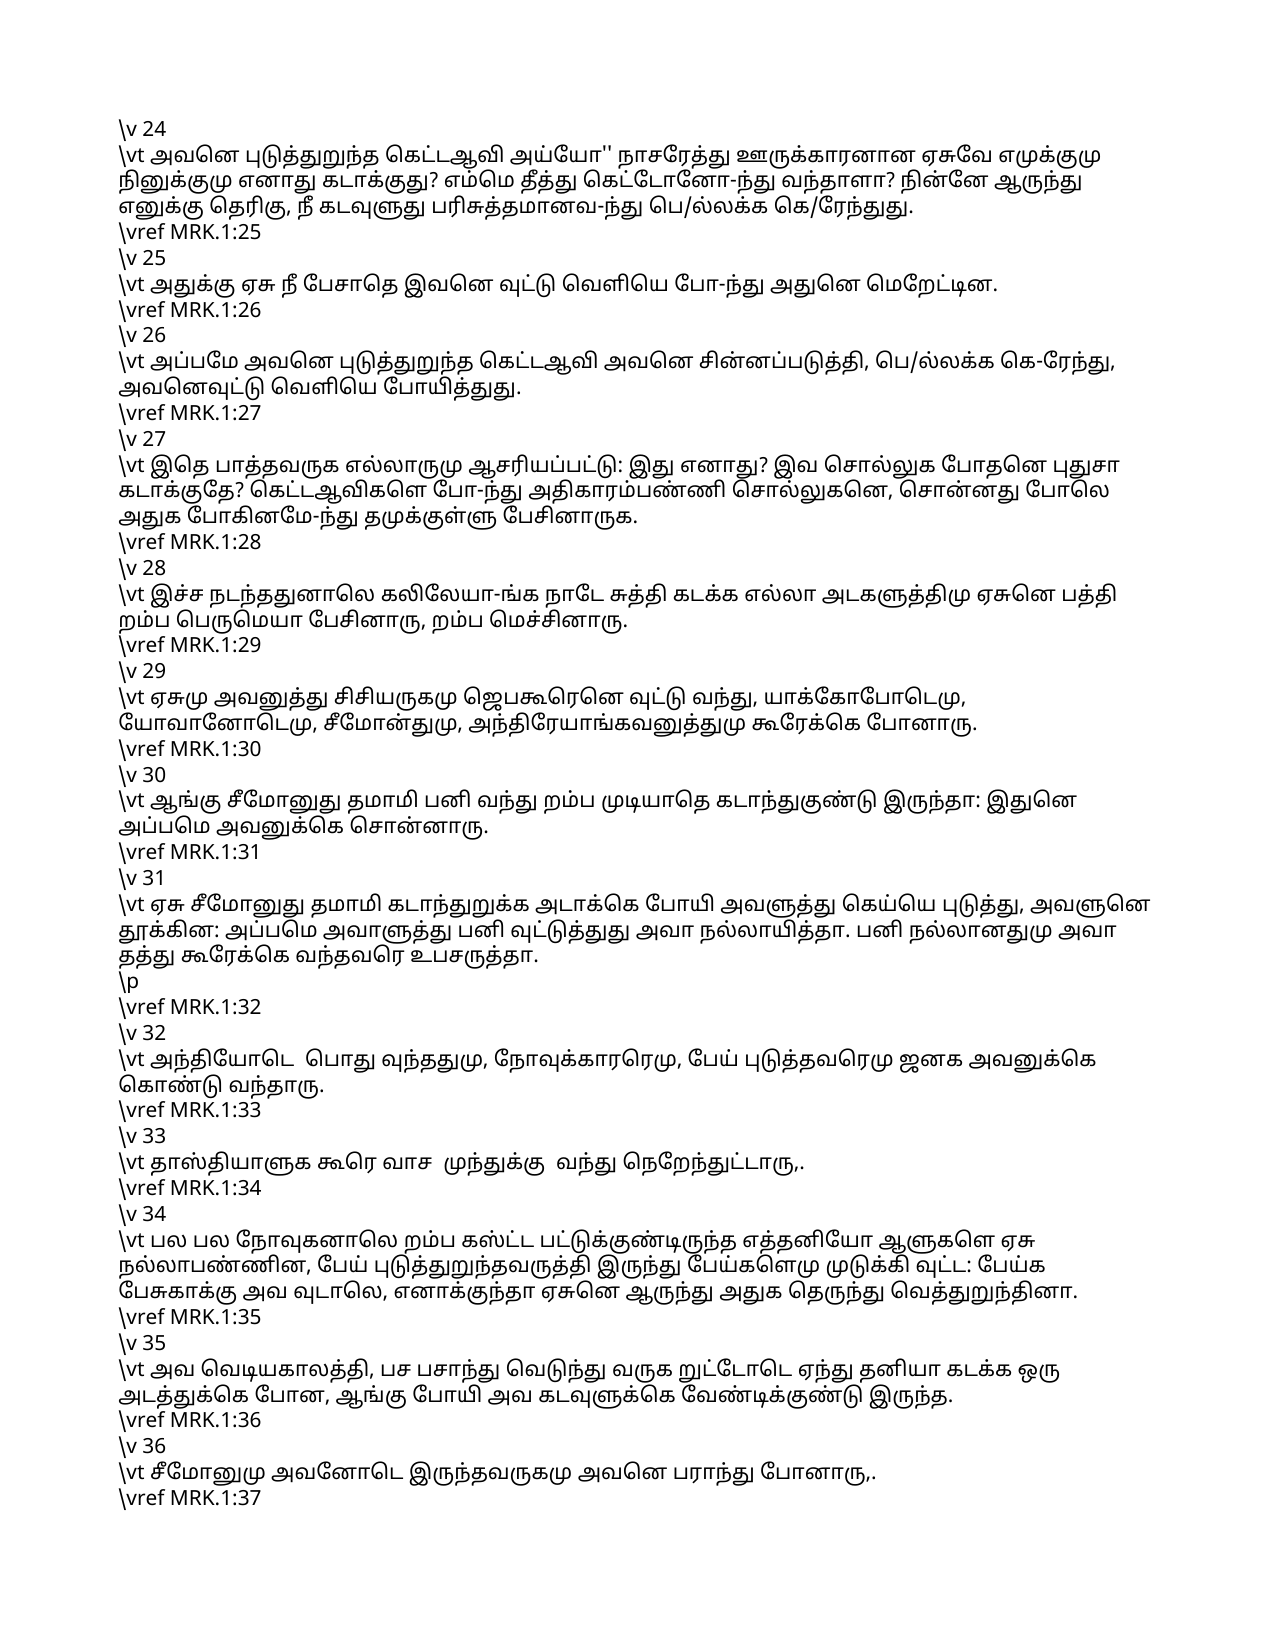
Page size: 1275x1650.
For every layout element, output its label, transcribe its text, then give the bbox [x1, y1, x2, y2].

text \v 35 [118, 1332, 1157, 1358]
text \vref MRK.1:33 [118, 1100, 1157, 1126]
text \vt அதுக்கு ஏசு நீ பேசாதெ இவனெ வுட்டு வெளியெ போ-ந்து அதுனெ மெறேட்டின. [118, 273, 1157, 299]
text \p [118, 971, 1157, 996]
text \vref MRK.1:28 [118, 531, 1157, 557]
text \v 32 [118, 1022, 1157, 1048]
text \vref MRK.1:31 [118, 841, 1157, 867]
text \vt இச்ச நடந்ததுனாலெ கலிலேயா-ங்க நாடே சுத்தி கடக்க எல்லா அடகளுத்திமு ஏசுனெ பத்தி றம்ப பெருமெயா பேசினாரு, றம்ப மெச்சினாரு. [118, 583, 1157, 635]
text \v 31 [118, 867, 1157, 893]
text \vt தாஸ்தியாளுக கூரெ வாச முந்துக்கு வந்து நெறேந்துட்டாரு,. [118, 1151, 1157, 1177]
text \vt அப்பமே அவனெ புடுத்துறுந்த கெட்டஆவி அவனெ சின்னப்படுத்தி, பெ/ல்லக்க கெ-ரேந்து, அவனெவுட்டு வெளியெ போயித்துது. [118, 351, 1157, 402]
text \vt இதெ பாத்தவருக எல்லாருமு ஆசரியப்பட்டு: இது எனாது? இவ சொல்லுக போதனெ புதுசா கடாக்குதே? கெட்டஆவிகளெ போ-ந்து அதிகாரம்பண்ணி சொல்லுகனெ, சொன்னது போலெ அதுக போகினமே-ந்து தமுக்குள்ளு பேசினாருக. [118, 454, 1157, 531]
text \vt பல பல நோவுகனாலெ றம்ப கஸ்ட்ட பட்டுக்குண்டிருந்த எத்தனியோ ஆளுகளெ ஏசு நல்லாபண்ணின, பேய் புடுத்துறுந்தவருத்தி இருந்து பேய்களெமு முடுக்கி வுட்ட: பேய்க பேசுகாக்கு அவ வுடாலெ, எனாக்குந்தா ஏசுனெ ஆருந்து அதுக தெருந்து வெத்துறுந்தினா. [118, 1229, 1157, 1306]
text \vref MRK.1:26 [118, 299, 1157, 325]
text \vt ஆங்கு சீமோனுது தமாமி பனி வந்து றம்ப முடியாதெ கடாந்துகுண்டு இருந்தா: இதுனெ அப்பமெ அவனுக்கெ சொன்னாரு. [118, 790, 1157, 841]
text \vt அந்தியோடெ பொது வுந்ததுமு, நோவுக்காரரெமு, பேய் புடுத்தவரெமு ஜனக அவனுக்கெ கொண்டு வந்தாரு. [118, 1048, 1157, 1100]
text \vref MRK.1:34 [118, 1177, 1157, 1203]
text \v 33 [118, 1126, 1157, 1151]
text \v 29 [118, 661, 1157, 686]
text \v 26 [118, 325, 1157, 351]
text \vt ஏசுமு அவனுத்து சிசியருகமு ஜெபகூரெனெ வுட்டு வந்து, யாக்கோபோடெமு, யோவானோடெமு, சீமோன்துமு, அந்திரேயாங்கவனுத்துமு கூரேக்கெ போனாரு. [118, 686, 1157, 738]
text \vt அவனெ புடுத்துறுந்த கெட்டஆவி அய்யோ'' நாசரேத்து ஊருக்காரனான ஏசுவே எமுக்குமு நினுக்குமு எனாது கடாக்குது? எம்மெ தீத்து கெட்டோனோ-ந்து வந்தாளா? நின்னே ஆருந்து எனுக்கு தெரிகு, நீ கடவுளுது பரிசுத்தமானவ-ந்து பெ/ல்லக்க கெ/ரேந்துது. [118, 144, 1157, 221]
text \v 30 [118, 764, 1157, 790]
text \vt சீமோனுமு அவனோடெ இருந்தவருகமு அவனெ பராந்து போனாரு,. [118, 1461, 1157, 1487]
text \v 36 [118, 1436, 1157, 1461]
text \vt அவ வெடியகாலத்தி, பச பசாந்து வெடுந்து வருக றுட்டோடெ ஏந்து தனியா கடக்க ஒரு அடத்துக்கெ போன, ஆங்கு போயி அவ கடவுளுக்கெ வேண்டிக்குண்டு இருந்த. [118, 1358, 1157, 1410]
text \vref MRK.1:29 [118, 635, 1157, 661]
text \vref MRK.1:27 [118, 402, 1157, 428]
text \vt ஏசு சீமோனுது தமாமி கடாந்துறுக்க அடாக்கெ போயி அவளுத்து கெய்யெ புடுத்து, அவளுனெ தூக்கின: அப்பமெ அவாளுத்து பனி வுட்டுத்துது அவா நல்லாயித்தா. பனி நல்லானதுமு அவா தத்து கூரேக்கெ வந்தவரெ உபசருத்தா. [118, 893, 1157, 971]
text \vref MRK.1:35 [118, 1306, 1157, 1332]
text \v 28 [118, 557, 1157, 583]
text \vref MRK.1:36 [118, 1410, 1157, 1436]
text \vref MRK.1:32 [118, 996, 1157, 1022]
text \v 27 [118, 428, 1157, 454]
text \vref MRK.1:30 [118, 738, 1157, 764]
text \v 24 [118, 118, 1157, 144]
text \v 34 [118, 1203, 1157, 1229]
text \vref MRK.1:37 [118, 1487, 1157, 1513]
text \vref MRK.1:25 [118, 221, 1157, 247]
text \v 25 [118, 247, 1157, 273]
